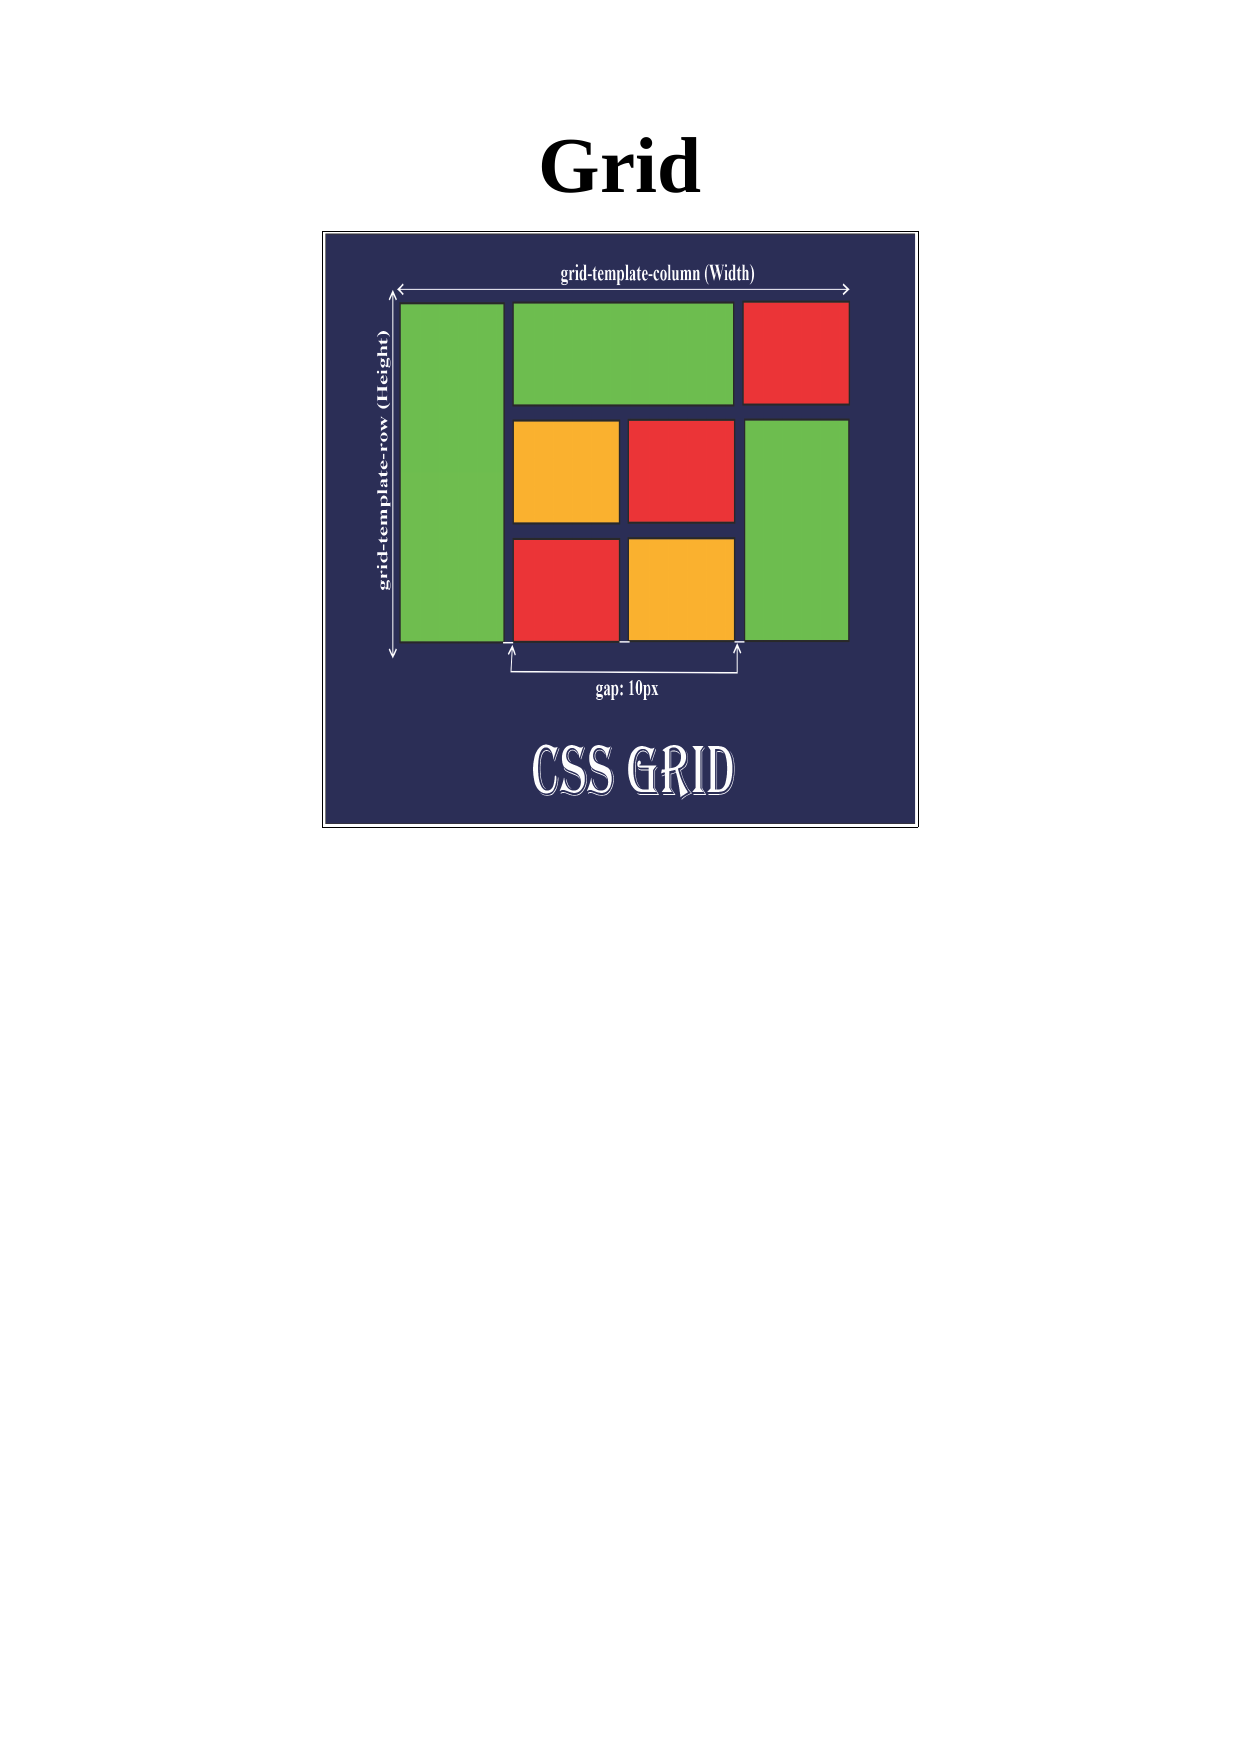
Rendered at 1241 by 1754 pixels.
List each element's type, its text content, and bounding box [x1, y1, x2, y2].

text Grid [118, 118, 1122, 209]
picture [325, 233, 916, 824]
